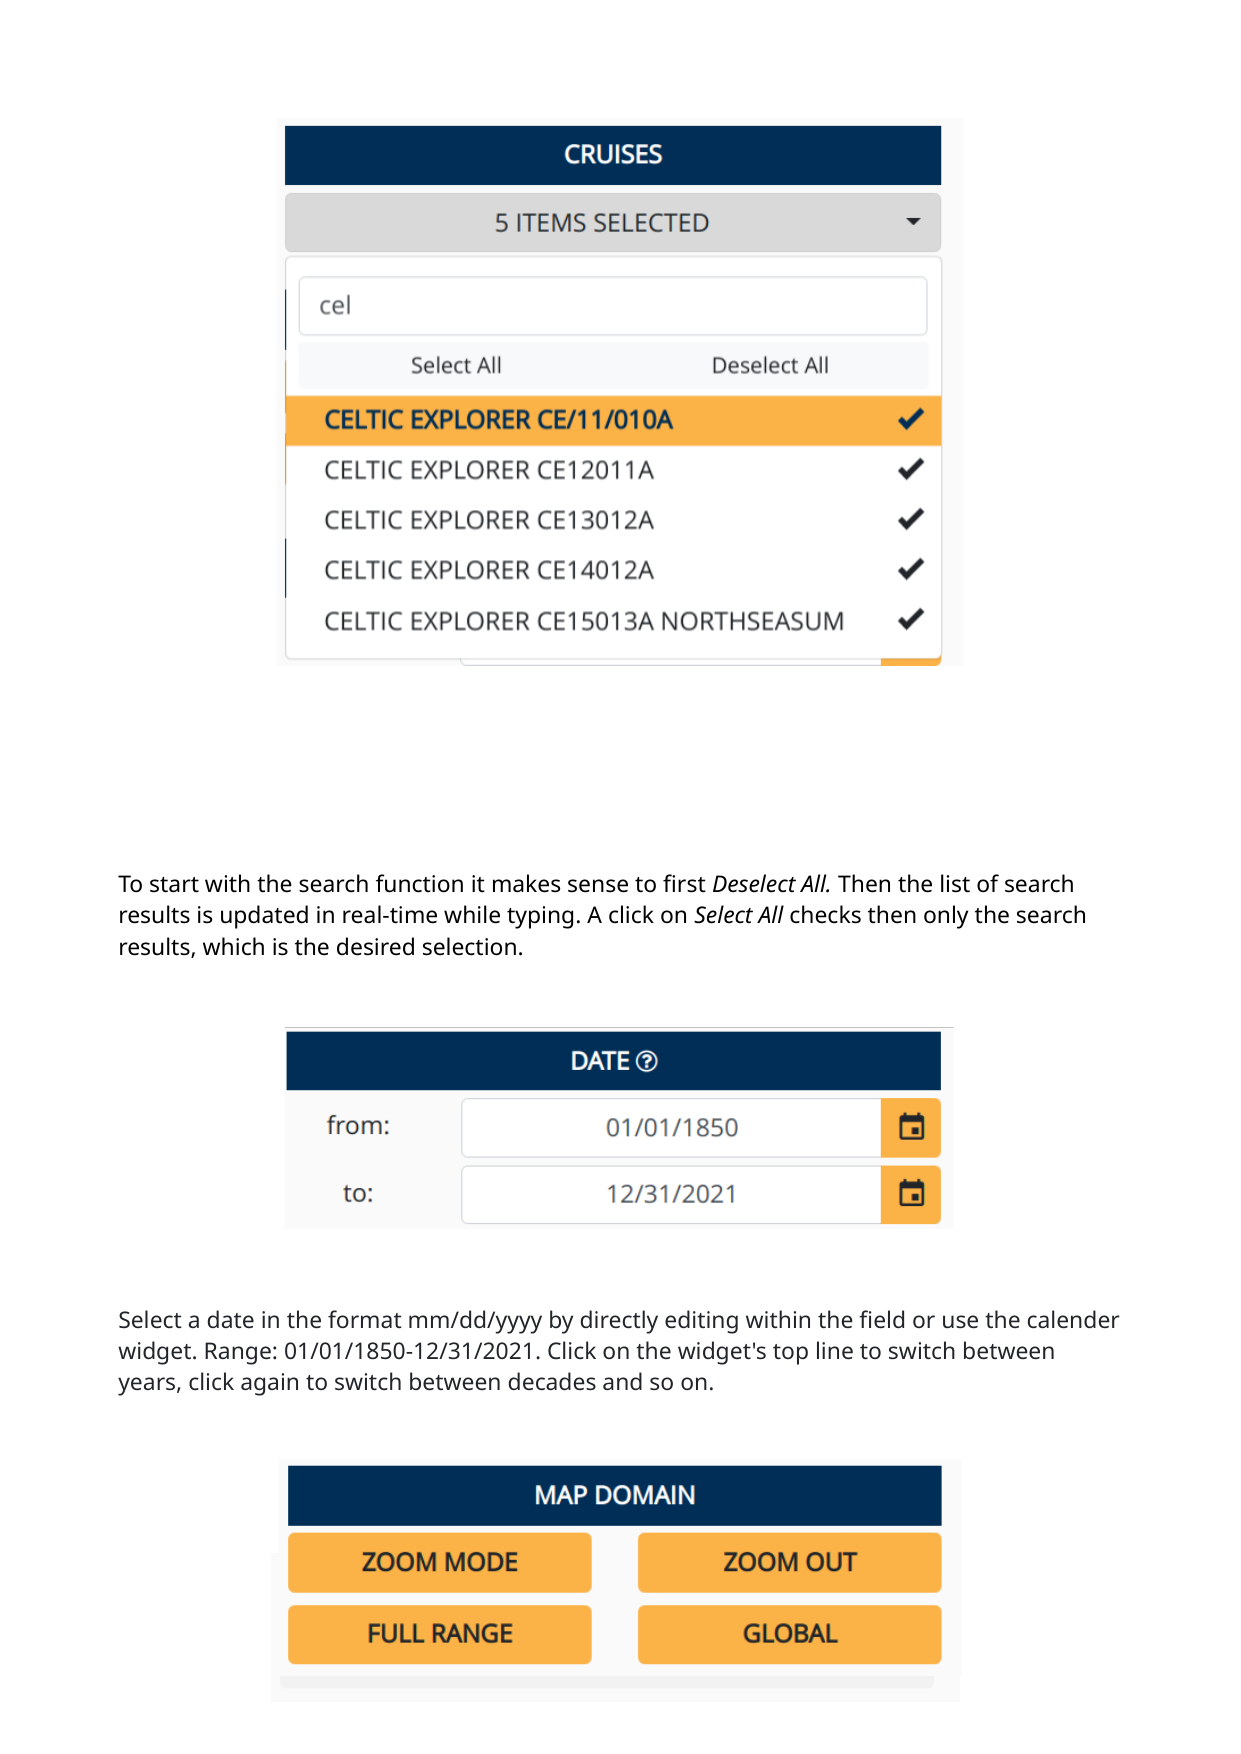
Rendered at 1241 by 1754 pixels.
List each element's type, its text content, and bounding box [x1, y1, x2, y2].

text To start with the search function it makes sense to first Deselect All. Then the list of search results is updated in real-time while typing. A click on Select All checks then only the search results, which is the desired selection. [118, 868, 1122, 962]
picture [271, 1459, 962, 1702]
picture [284, 1027, 954, 1229]
picture [276, 118, 964, 666]
text Select a date in the format mm/dd/yyyy by directly editing within the field or use the calender widget. Range: 01/01/1850-12/31/2021. Click on the widget's top line to switch between years, click again to switch between decades and so on. [118, 1303, 1122, 1397]
